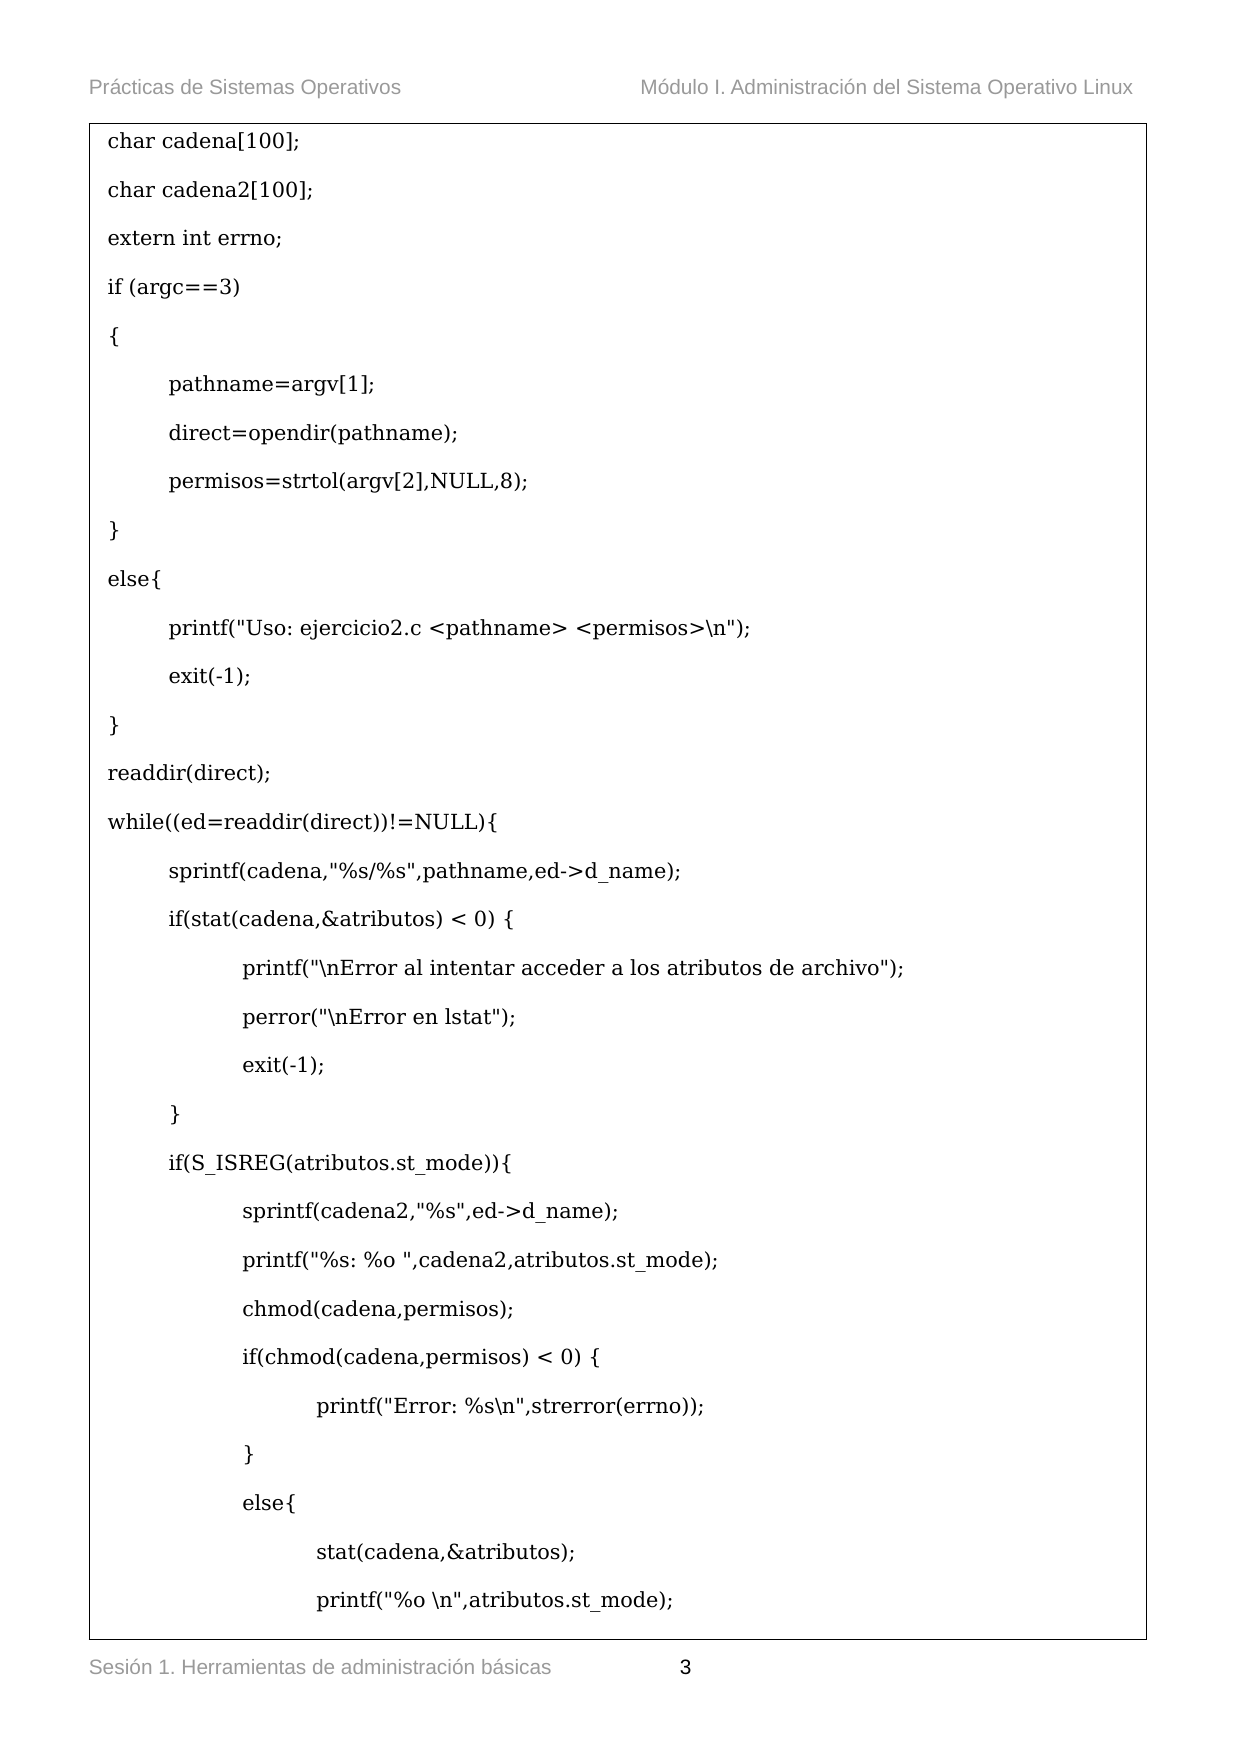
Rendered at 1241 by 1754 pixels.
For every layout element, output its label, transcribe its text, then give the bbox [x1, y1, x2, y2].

table_header char cadena[100]; char cadena2[100]; extern int errno; if (argc==3) { pathname=argv[1]; direct=opendir(pathname); permisos=strtol(argv[2],NULL,8); } else{ printf("Uso: ejercicio2.c <pathname> <permisos>\n"); exit(-1); } readdir(direct); while((ed=readdir(direct))!=NULL){ sprintf(cadena,"%s/%s",pathname,ed->d_name); if(stat(cadena,&atributos) < 0) { printf("\nError al intentar acceder a los atributos de archivo"); perror("\nError en lstat"); exit(-1); } if(S_ISREG(atributos.st_mode)){ sprintf(cadena2,"%s",ed->d_name); printf("%s: %o ",cadena2,atributos.st_mode); chmod(cadena,permisos); if(chmod(cadena,permisos) < 0) { printf("Error: %s\n",strerror(errno)); } else{ stat(cadena,&atributos); printf("%o \n",atributos.st_mode); [90, 124, 1146, 1639]
